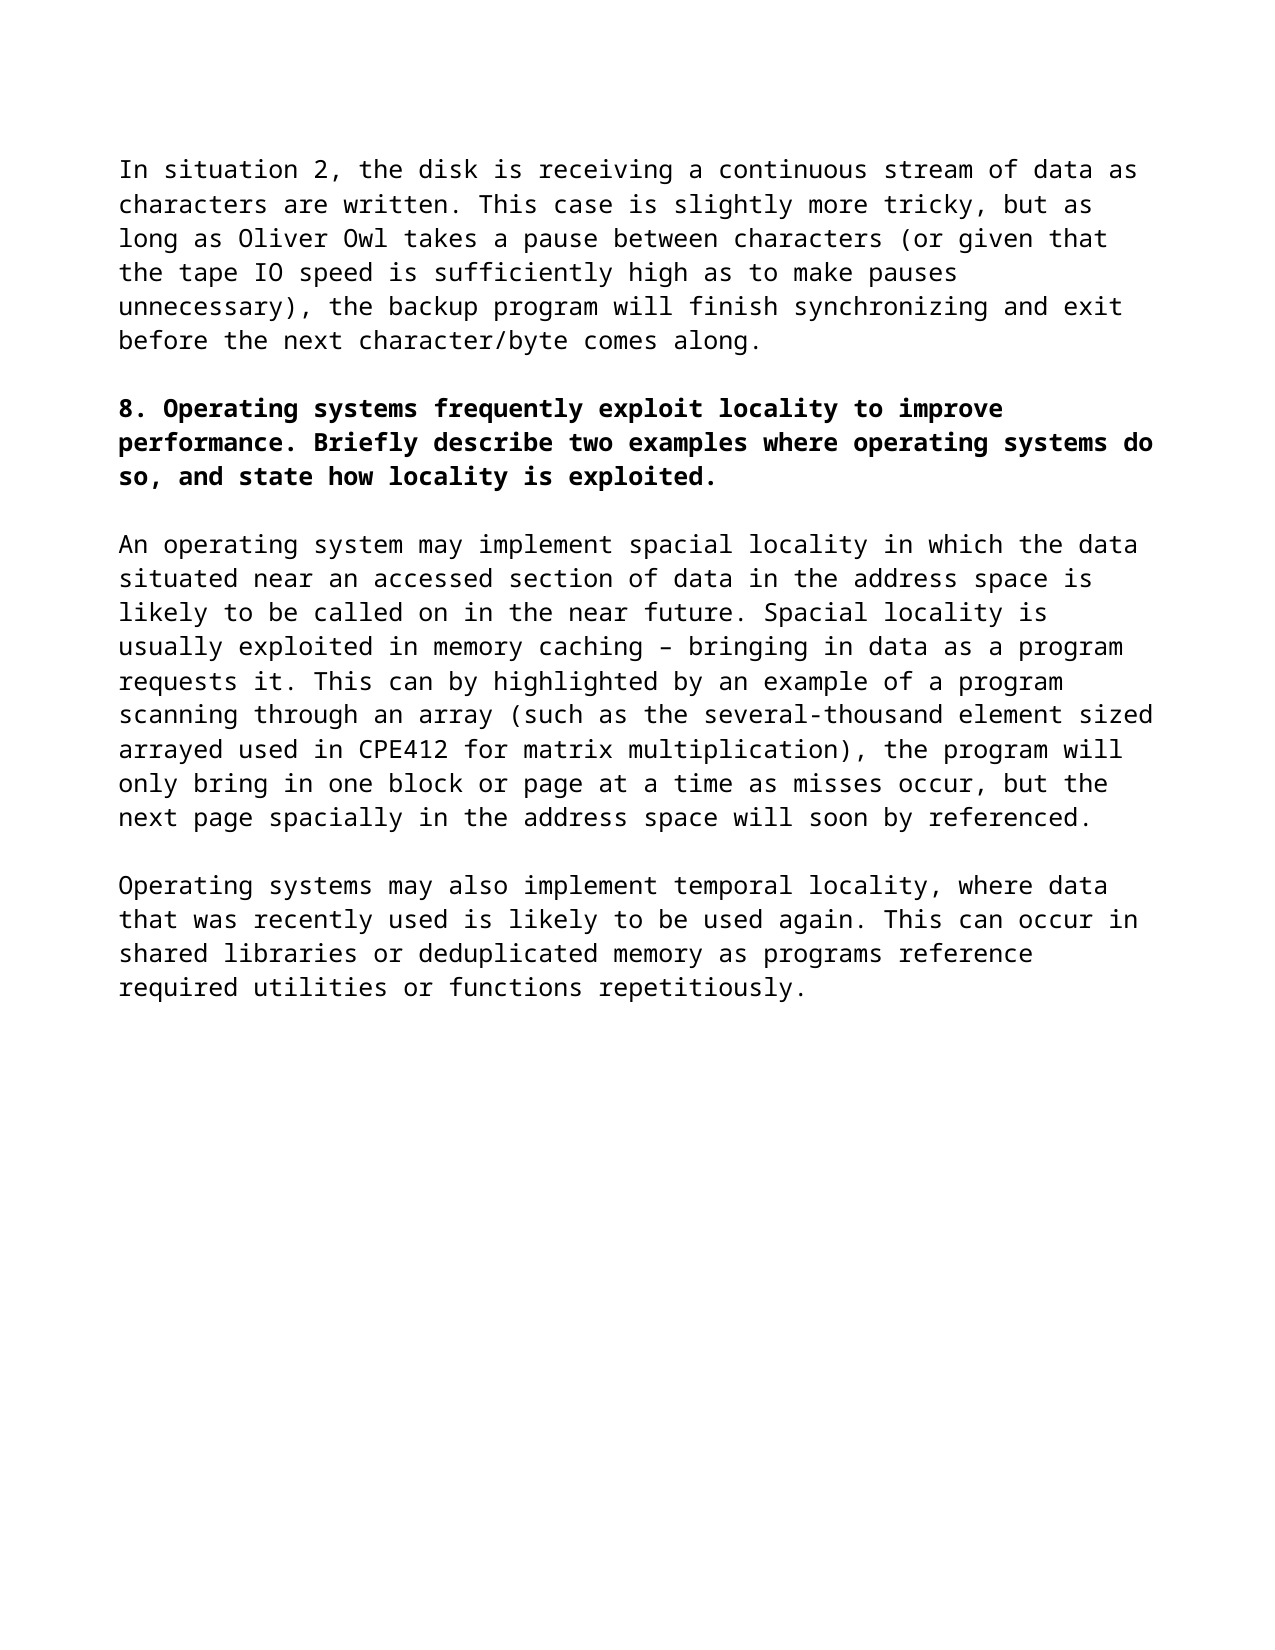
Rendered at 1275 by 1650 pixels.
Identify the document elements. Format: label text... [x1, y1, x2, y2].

text In situation 2, the disk is receiving a continuous stream of data as characters are written. This case is slightly more tricky, but as long as Oliver Owl takes a pause between characters (or given that the tape IO speed is sufficiently high as to make pauses unnecessary), the backup program will finish synchronizing and exit before the next character/byte comes along. [118, 152, 1157, 357]
text Operating systems may also implement temporal locality, where data that was recently used is likely to be used again. This can occur in shared libraries or deduplicated memory as programs reference required utilities or functions repetitiously. [118, 867, 1157, 1004]
text 8. Operating systems frequently exploit locality to improve performance. Briefly describe two examples where operating systems do so, and state how locality is exploited. [118, 391, 1157, 493]
text An operating system may implement spacial locality in which the data situated near an accessed section of data in the address space is likely to be called on in the near future. Spacial locality is usually exploited in memory caching – bringing in data as a program requests it. This can by highlighted by an example of a program scanning through an array (such as the several-thousand element sized arrayed used in CPE412 for matrix multiplication), the program will only bring in one block or page at a time as misses occur, but the next page spacially in the address space will soon by referenced. [118, 527, 1157, 833]
